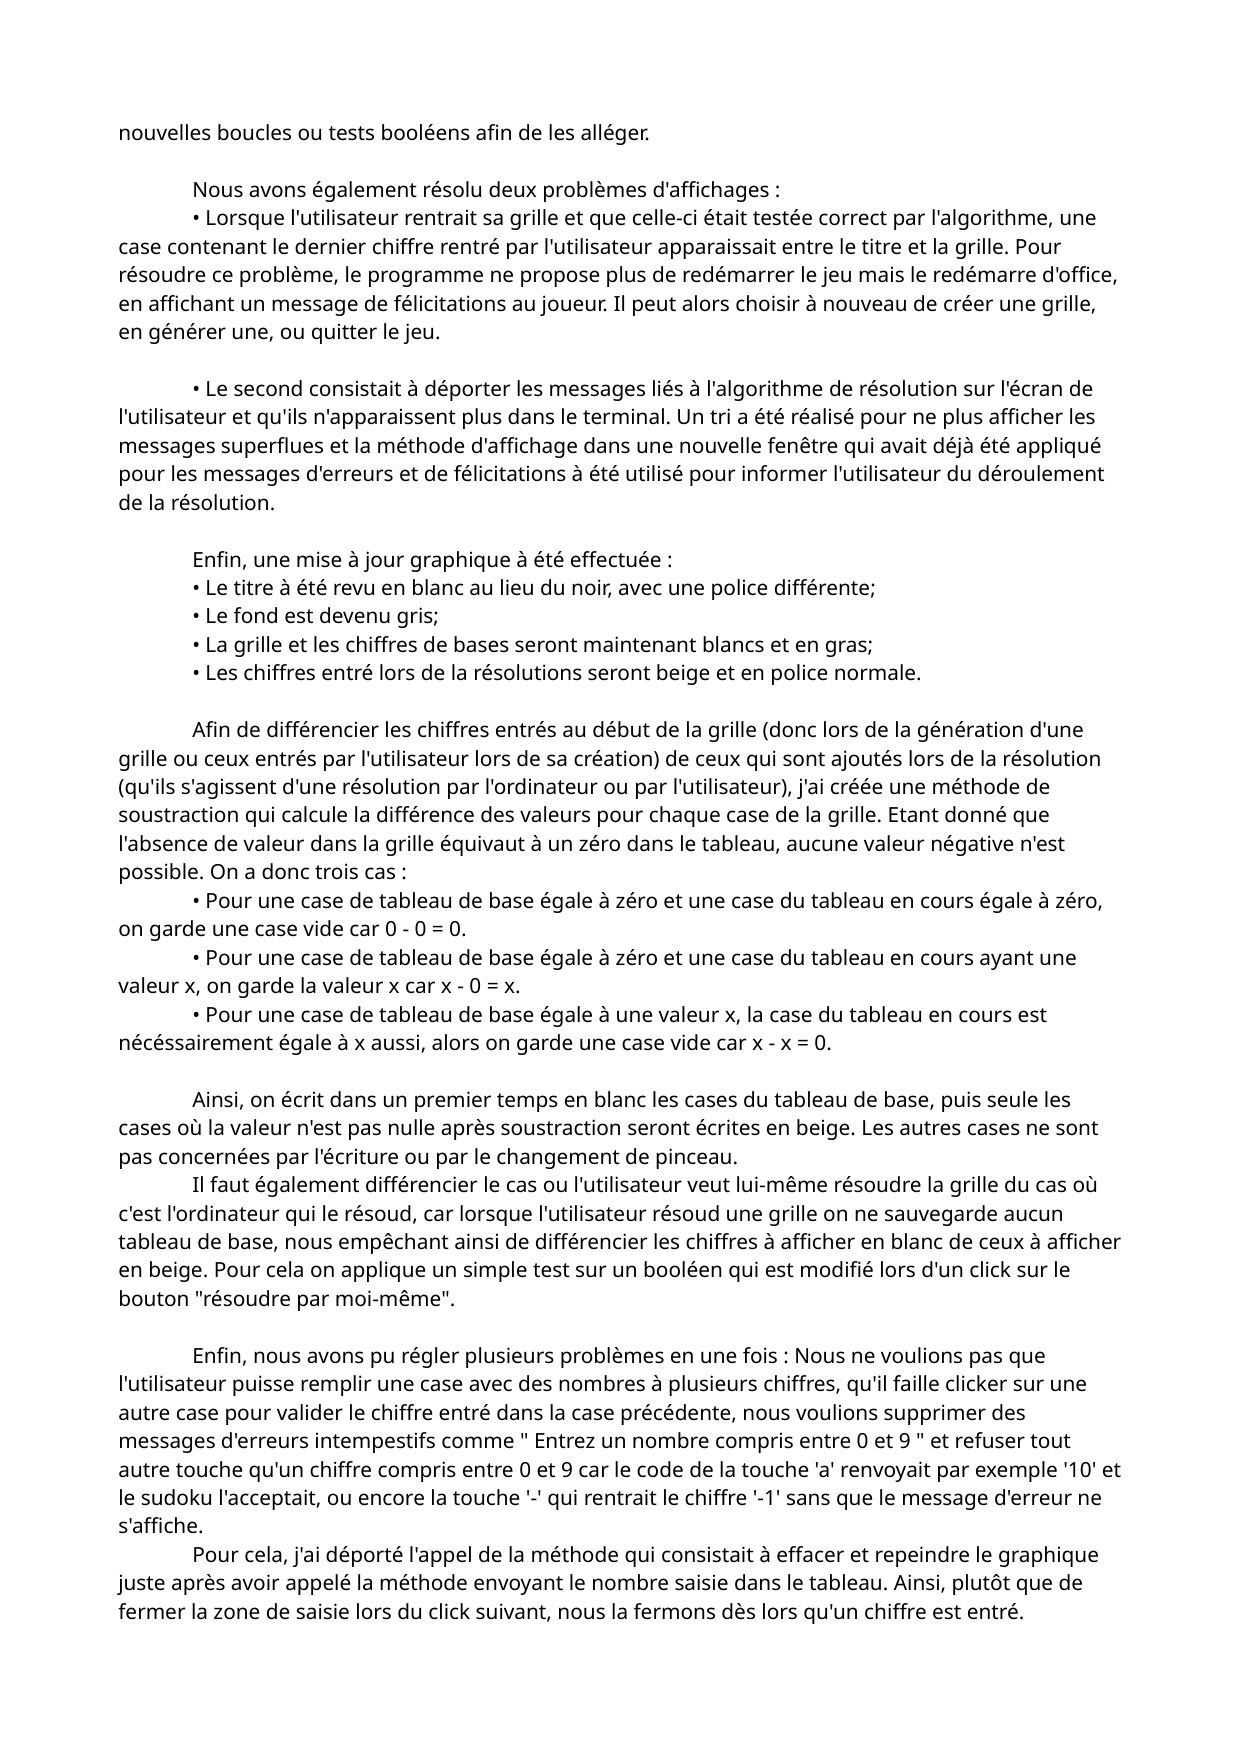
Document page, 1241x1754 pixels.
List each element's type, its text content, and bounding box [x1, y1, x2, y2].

text nouvelles boucles ou tests booléens afin de les alléger. [118, 118, 1122, 147]
text Ainsi, on écrit dans un premier temps en blanc les cases du tableau de base, puis seule les cases où la valeur n'est pas nulle après soustraction seront écrites en beige. Les autres cases ne sont pas concernées par l'écriture ou par le changement de pinceau. [118, 1085, 1122, 1170]
text • Les chiffres entré lors de la résolutions seront beige et en police normale. [118, 658, 1122, 687]
text • Lorsque l'utilisateur rentrait sa grille et que celle-ci était testée correct par l'algorithme, une case contenant le dernier chiffre rentré par l'utilisateur apparaissait entre le titre et la grille. Pour résoudre ce problème, le programme ne propose plus de redémarrer le jeu mais le redémarre d'office, en affichant un message de félicitations au joueur. Il peut alors choisir à nouveau de créer une grille, en générer une, ou quitter le jeu. [118, 203, 1122, 346]
text Enfin, nous avons pu régler plusieurs problèmes en une fois : Nous ne voulions pas que l'utilisateur puisse remplir une case avec des nombres à plusieurs chiffres, qu'il faille clicker sur une autre case pour valider le chiffre entré dans la case précédente, nous voulions supprimer des messages d'erreurs intempestifs comme " Entrez un nombre compris entre 0 et 9 " et refuser tout autre touche qu'un chiffre compris entre 0 et 9 car le code de la touche 'a' renvoyait par exemple '10' et le sudoku l'acceptait, ou encore la touche '-' qui rentrait le chiffre '-1' sans que le message d'erreur ne s'affiche. [118, 1341, 1122, 1540]
text • Pour une case de tableau de base égale à zéro et une case du tableau en cours ayant une valeur x, on garde la valeur x car x - 0 = x. [118, 943, 1122, 1000]
text • Pour une case de tableau de base égale à zéro et une case du tableau en cours égale à zéro, on garde une case vide car 0 - 0 = 0. [118, 886, 1122, 943]
text Il faut également différencier le cas ou l'utilisateur veut lui-même résoudre la grille du cas où c'est l'ordinateur qui le résoud, car lorsque l'utilisateur résoud une grille on ne sauvegarde aucun tableau de base, nous empêchant ainsi de différencier les chiffres à afficher en blanc de ceux à afficher en beige. Pour cela on applique un simple test sur un booléen qui est modifié lors d'un click sur le bouton "résoudre par moi-même". [118, 1170, 1122, 1312]
text • Le titre à été revu en blanc au lieu du noir, avec une police différente; [118, 573, 1122, 602]
text Enfin, une mise à jour graphique à été effectuée : [118, 545, 1122, 573]
text Afin de différencier les chiffres entrés au début de la grille (donc lors de la génération d'une grille ou ceux entrés par l'utilisateur lors de sa création) de ceux qui sont ajoutés lors de la résolution (qu'ils s'agissent d'une résolution par l'ordinateur ou par l'utilisateur), j'ai créée une méthode de soustraction qui calcule la différence des valeurs pour chaque case de la grille. Etant donné que l'absence de valeur dans la grille équivaut à un zéro dans le tableau, aucune valeur négative n'est possible. On a donc trois cas : [118, 715, 1122, 886]
text Pour cela, j'ai déporté l'appel de la méthode qui consistait à effacer et repeindre le graphique juste après avoir appelé la méthode envoyant le nombre saisie dans le tableau. Ainsi, plutôt que de fermer la zone de saisie lors du click suivant, nous la fermons dès lors qu'un chiffre est entré. [118, 1540, 1122, 1625]
text • Le second consistait à déporter les messages liés à l'algorithme de résolution sur l'écran de l'utilisateur et qu'ils n'apparaissent plus dans le terminal. Un tri a été réalisé pour ne plus afficher les messages superflues et la méthode d'affichage dans une nouvelle fenêtre qui avait déjà été appliqué pour les messages d'erreurs et de félicitations à été utilisé pour informer l'utilisateur du déroulement de la résolution. [118, 374, 1122, 516]
text • Pour une case de tableau de base égale à une valeur x, la case du tableau en cours est nécéssairement égale à x aussi, alors on garde une case vide car x - x = 0. [118, 1000, 1122, 1057]
text • La grille et les chiffres de bases seront maintenant blancs et en gras; [118, 630, 1122, 658]
text • Le fond est devenu gris; [118, 602, 1122, 630]
text Nous avons également résolu deux problèmes d'affichages : [118, 175, 1122, 203]
